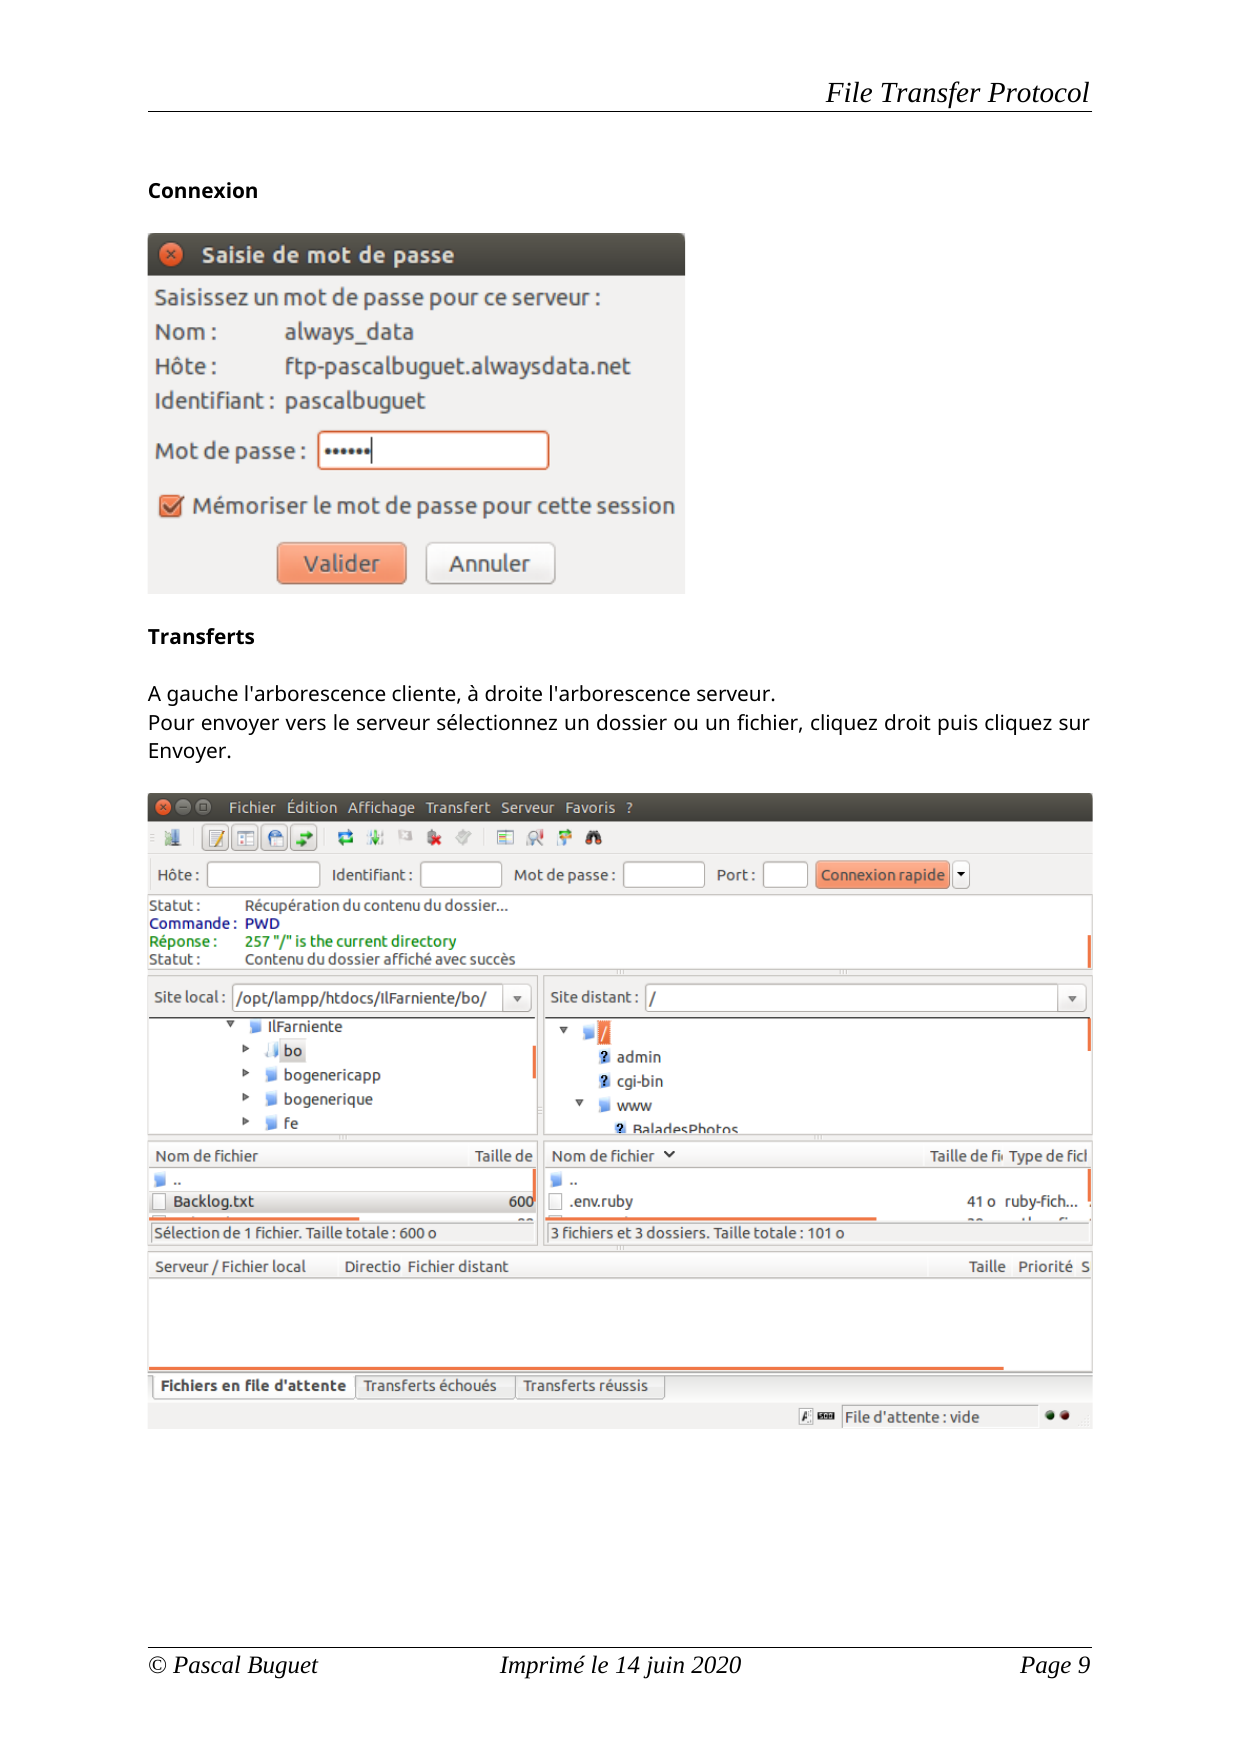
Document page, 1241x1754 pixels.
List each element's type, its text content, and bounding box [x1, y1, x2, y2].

text A gauche l'arborescence cliente, à droite l'arborescence serveur. [148, 679, 1092, 708]
text Transferts [148, 622, 1092, 651]
text Connexion [148, 176, 1092, 204]
picture [147, 793, 1093, 1429]
text Pour envoyer vers le serveur sélectionnez un dossier ou un fichier, cliquez droit puis cliquez sur Envoyer. [148, 708, 1092, 764]
picture [147, 233, 686, 594]
